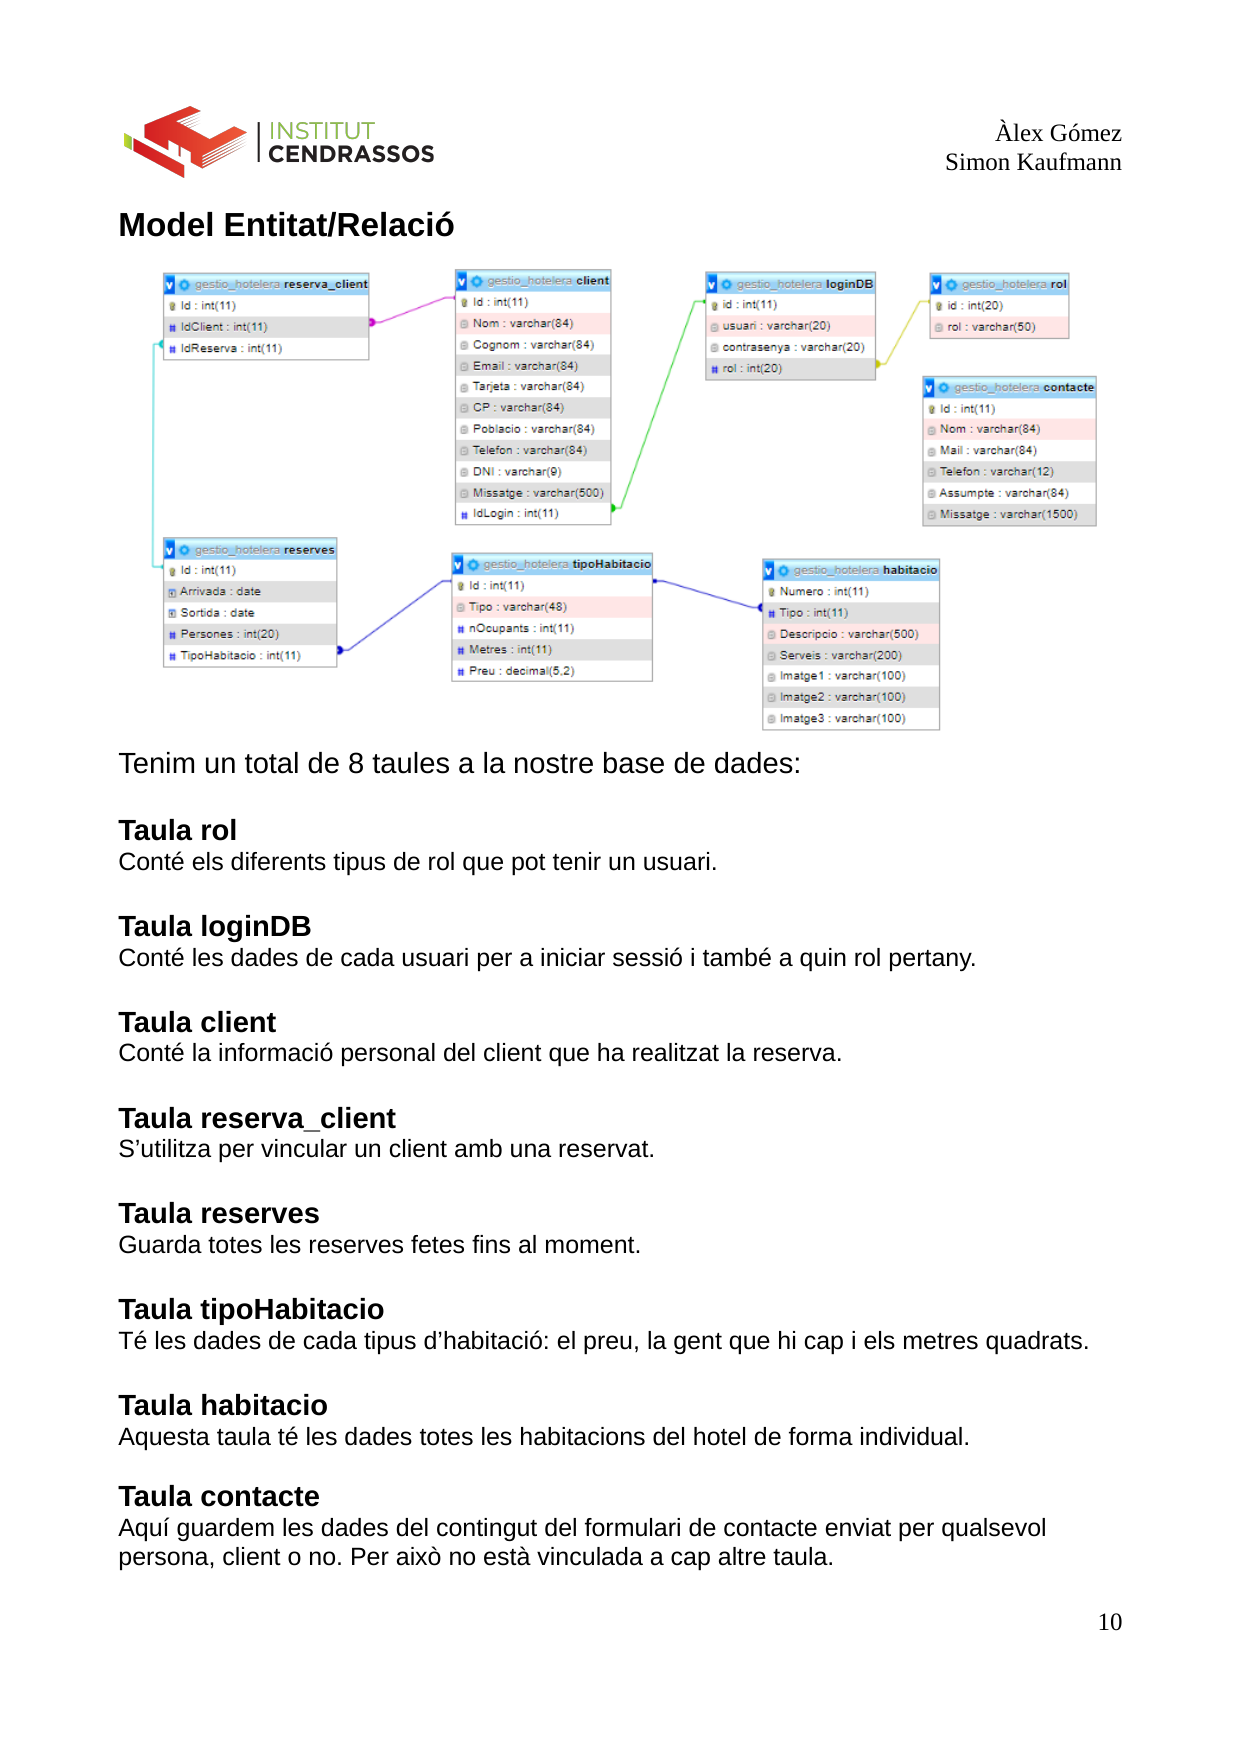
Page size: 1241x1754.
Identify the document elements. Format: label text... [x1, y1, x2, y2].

subtitle Model Entitat/Relació [118, 205, 1122, 243]
subtitle Taula reserves [118, 1196, 1122, 1230]
subtitle Taula client [118, 1005, 1122, 1038]
text Guarda totes les reserves fetes fins al moment. [118, 1230, 1122, 1259]
subtitle Taula habitacio [118, 1388, 1122, 1422]
subtitle Taula loginDB [118, 909, 1122, 942]
text S’utilitza per vincular un client amb una reservat. [118, 1134, 1122, 1163]
subtitle Taula rol [118, 813, 1122, 847]
text Conté les dades de cada usuari per a iniciar sessió i també a quin rol pertany. [118, 942, 1122, 971]
picture [124, 106, 434, 178]
subtitle Taula tipoHabitacio [118, 1292, 1122, 1326]
text Conté els diferents tipus de rol que pot tenir un usuari. [118, 847, 1122, 875]
text Tenim un total de 8 taules a la nostre base de dades: [118, 746, 1122, 779]
subtitle Taula reserva_client [118, 1101, 1122, 1134]
text Aquí guardem les dades del contingut del formulari de contacte enviat per qualsevol persona, client o no. Per això no està vinculada a cap altre taula. [118, 1513, 1122, 1570]
picture [118, 249, 1123, 746]
text [118, 243, 1122, 249]
text Conté la informació personal del client que ha realitzat la reserva. [118, 1038, 1122, 1067]
text Té les dades de cada tipus d’habitació: el preu, la gent que hi cap i els metres quadrats. [118, 1326, 1122, 1354]
subtitle Taula contacte [118, 1479, 1122, 1513]
text Aquesta taula té les dades totes les habitacions del hotel de forma individual. [118, 1422, 1122, 1450]
